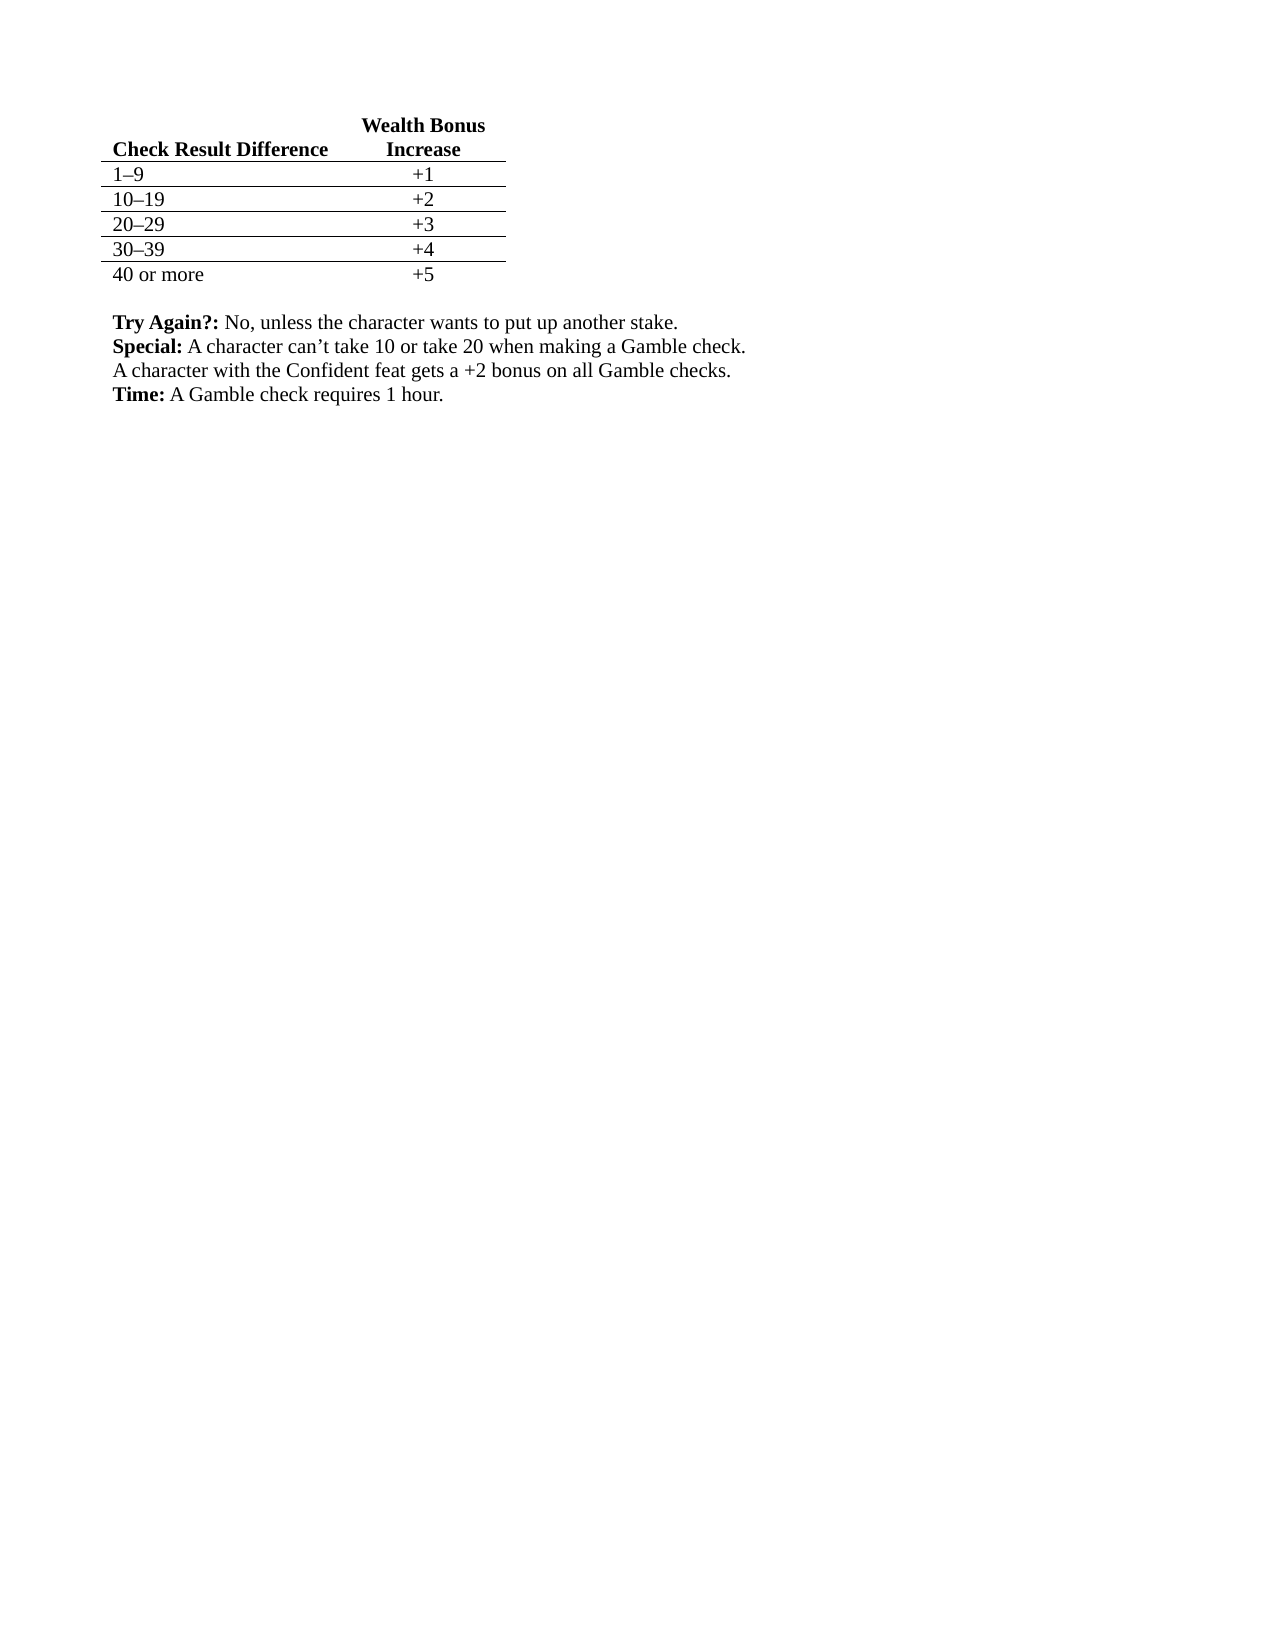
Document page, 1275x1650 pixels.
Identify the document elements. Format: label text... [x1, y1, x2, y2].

table_cell +2 [340, 187, 506, 211]
text A character with the Confident feat gets a +2 bonus on all Gamble checks. [112, 358, 1162, 382]
text Special: A character can’t take 10 or take 20 when making a Gamble check. [112, 334, 1162, 358]
text Time: A Gamble check requires 1 hour. [112, 382, 1162, 406]
table_cell 1–9 [101, 162, 340, 186]
table_cell 20–29 [101, 212, 340, 236]
table_cell +3 [340, 212, 506, 236]
table_cell 30­–39 [101, 237, 340, 261]
text Try Again?: No, unless the character wants to put up another stake. [112, 310, 1162, 334]
table_cell +5 [340, 262, 506, 286]
table_header Wealth Bonus Increase [340, 113, 506, 161]
table_cell +1 [340, 162, 506, 186]
table_cell 40 or more [101, 262, 340, 286]
table_cell 10–19 [101, 187, 340, 211]
table_cell +4 [340, 237, 506, 261]
table_header Check Result Difference [101, 113, 340, 161]
